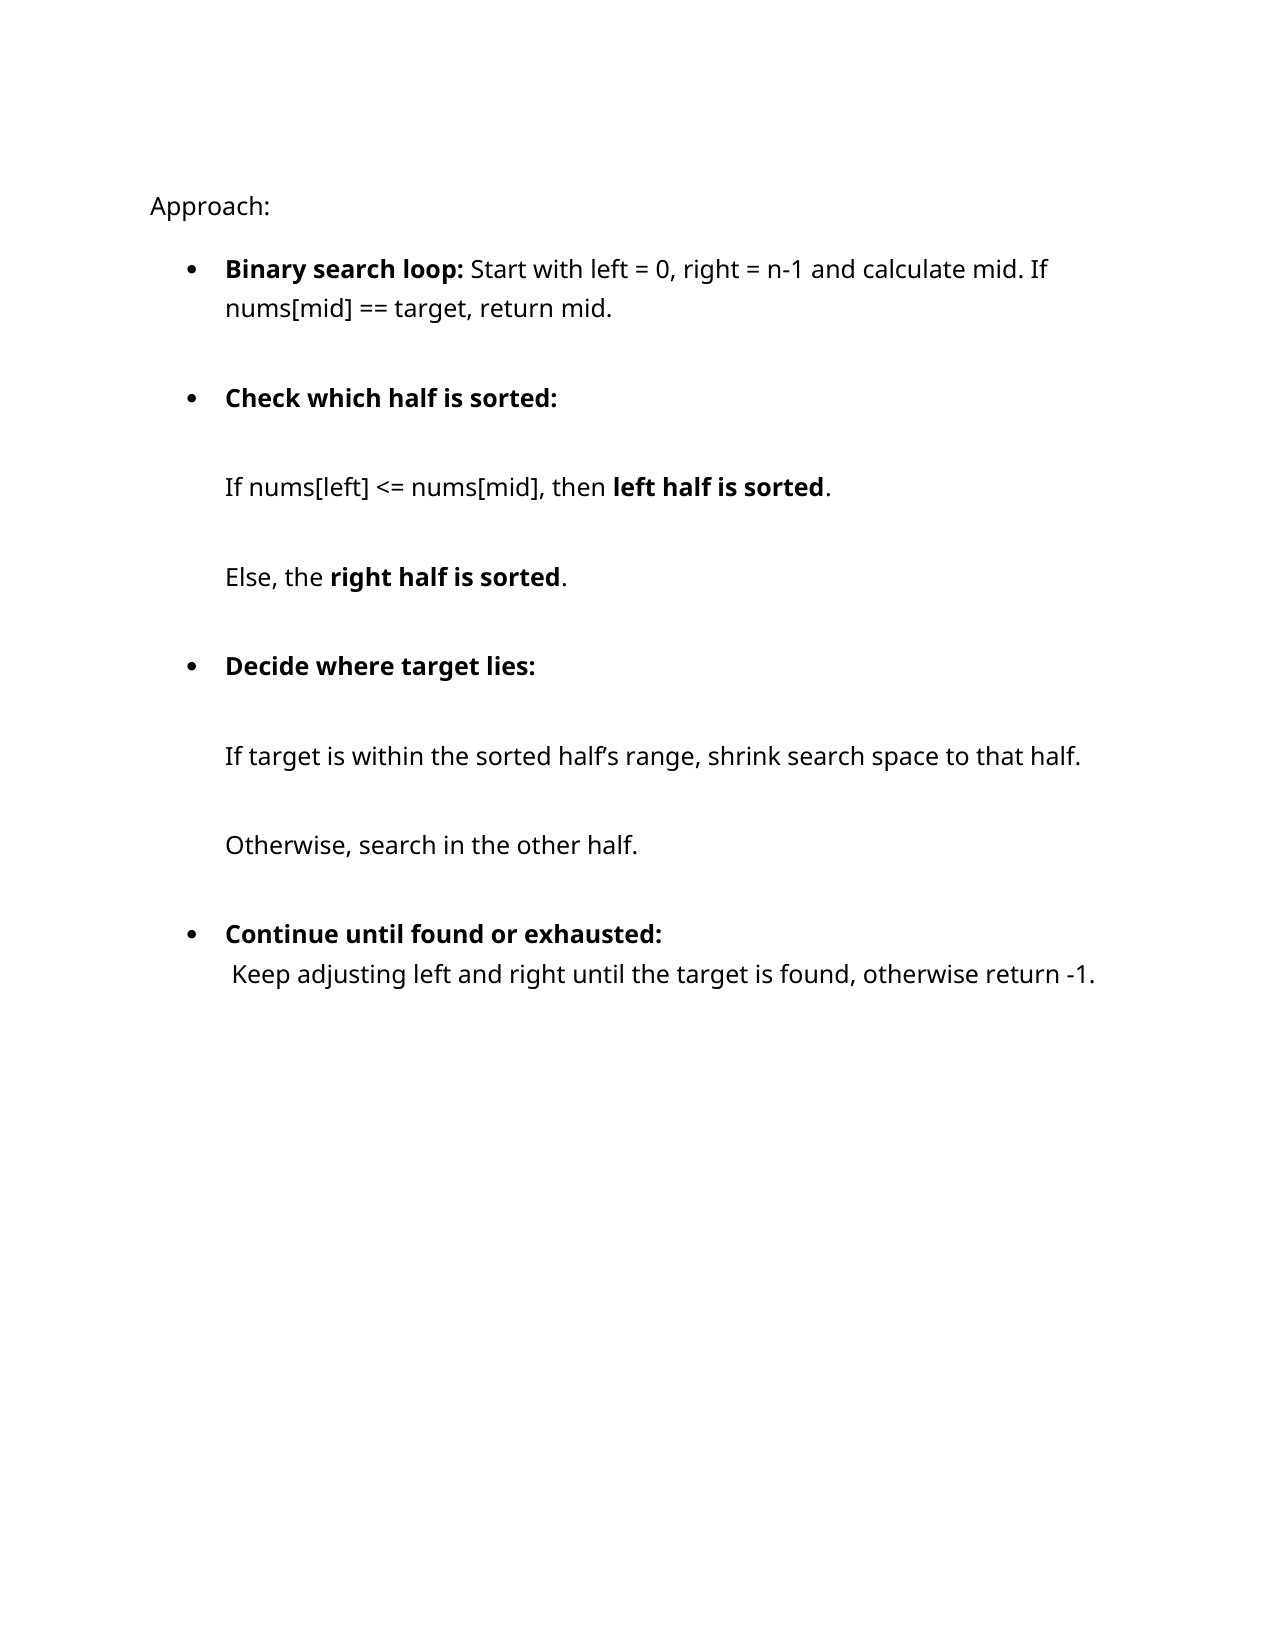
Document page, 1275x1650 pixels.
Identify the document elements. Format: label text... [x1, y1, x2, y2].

list Continue until found or exhausted: Keep adjusting left and right until the target is found, otherwise return -1. [187, 917, 1125, 991]
list Binary search loop: Start with left = 0, right = n-1 and calculate mid. If nums[mid] == target, return mid. [187, 251, 1125, 325]
text Approach: [150, 188, 1125, 222]
list Check which half is sorted: [187, 380, 1125, 414]
list If nums[left] <= nums[mid], then left half is sorted. [225, 470, 1125, 504]
list Otherwise, search in the other half. [225, 828, 1125, 862]
list Decide where target lies: [187, 649, 1125, 683]
list Else, the right half is sorted. [225, 559, 1125, 593]
list If target is within the sorted half’s range, shrink search space to that half. [225, 738, 1125, 772]
